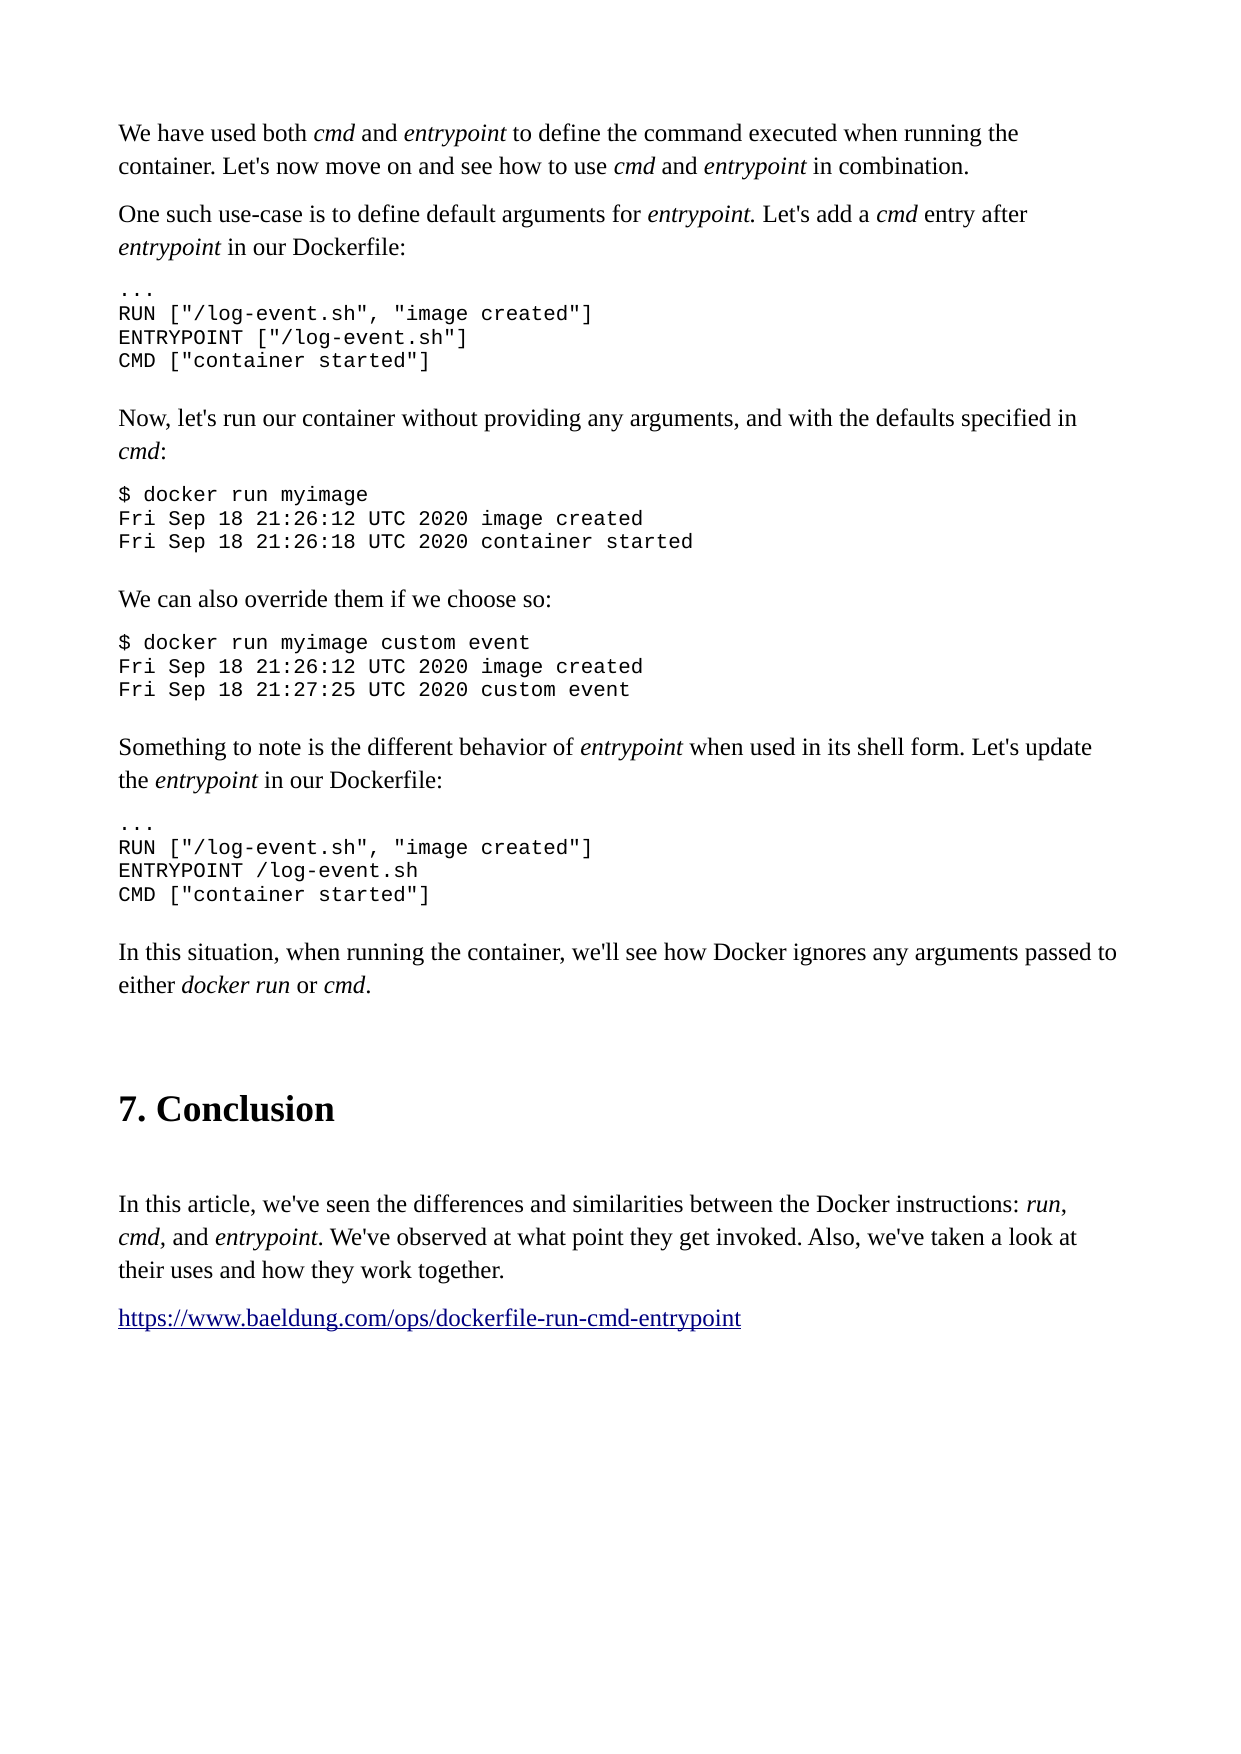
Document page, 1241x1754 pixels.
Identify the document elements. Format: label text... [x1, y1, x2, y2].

text $ docker run myimage [118, 484, 1122, 508]
text CMD ["container started"] [118, 884, 1122, 908]
text CMD ["container started"] [118, 350, 1122, 374]
text Fri Sep 18 21:26:12 UTC 2020 image created [118, 508, 1122, 531]
text ... [118, 279, 1122, 303]
subtitle 7. Conclusion [118, 1086, 1122, 1129]
text Fri Sep 18 21:26:18 UTC 2020 container started [118, 531, 1122, 555]
text We can also override them if we choose so: [118, 584, 1122, 613]
text Now, let's run our container without providing any arguments, and with the defaults specified in cmd: [118, 403, 1122, 465]
text ENTRYPOINT /log-event.sh [118, 860, 1122, 884]
text One such use-case is to define default arguments for entrypoint. Let's add a cmd entry after entrypoint in our Dockerfile: [118, 199, 1122, 261]
text https://www.baeldung.com/ops/dockerfile-run-cmd-entrypoint [118, 1303, 1122, 1332]
text ... [118, 813, 1122, 837]
text In this situation, when running the container, we'll see how Docker ignores any arguments passed to either docker run or cmd. [118, 937, 1122, 999]
text RUN ["/log-event.sh", "image created"] [118, 303, 1122, 327]
text We have used both cmd and entrypoint to define the command executed when running the container. Let's now move on and see how to use cmd and entrypoint in combination. [118, 118, 1122, 180]
text Something to note is the different behavior of entrypoint when used in its shell form. Let's update the entrypoint in our Dockerfile: [118, 732, 1122, 794]
text ENTRYPOINT ["/log-event.sh"] [118, 327, 1122, 350]
text In this article, we've seen the differences and similarities between the Docker instructions: run, cmd, and entrypoint. We've observed at what point they get invoked. Also, we've taken a look at their uses and how they work together. [118, 1189, 1122, 1284]
text Fri Sep 18 21:26:12 UTC 2020 image created [118, 656, 1122, 679]
text $ docker run myimage custom event [118, 632, 1122, 656]
text RUN ["/log-event.sh", "image created"] [118, 837, 1122, 860]
text Fri Sep 18 21:27:25 UTC 2020 custom event [118, 679, 1122, 703]
